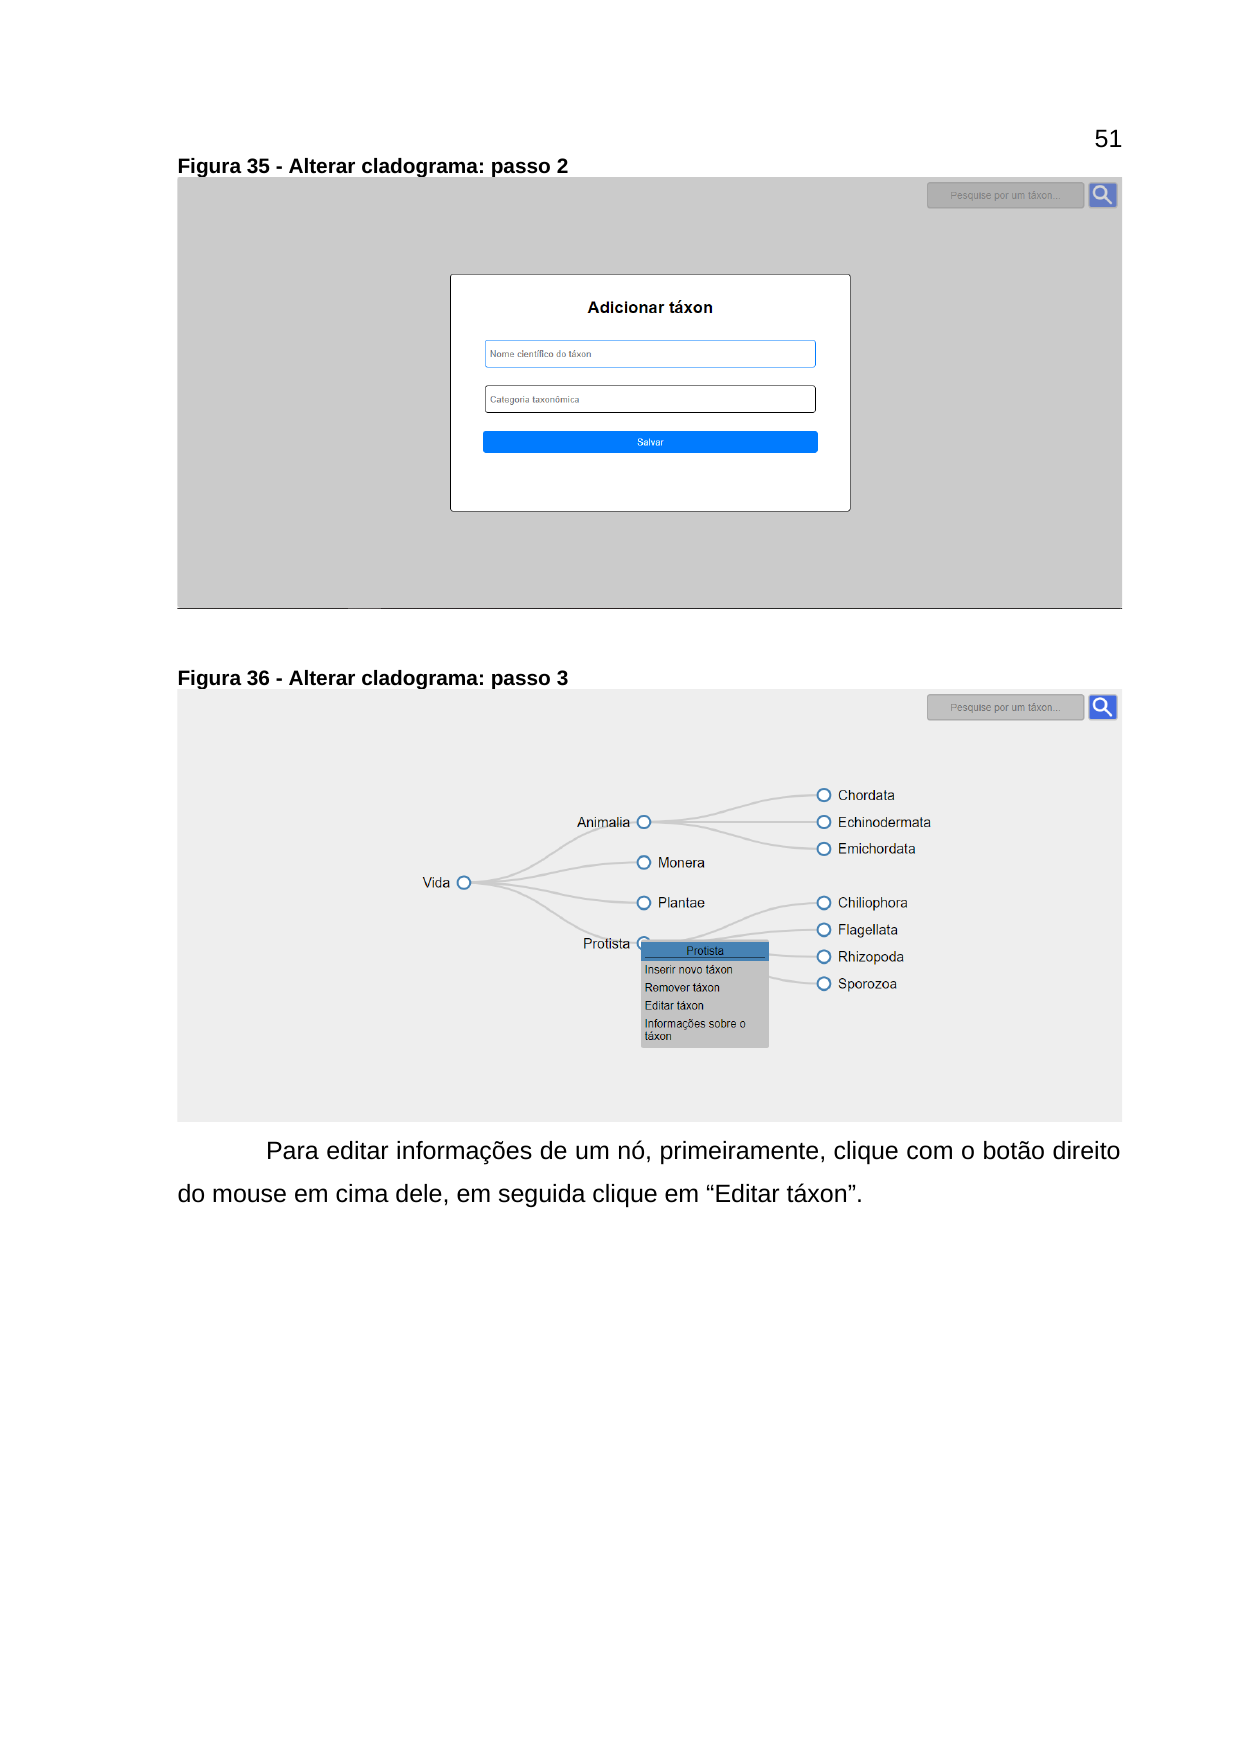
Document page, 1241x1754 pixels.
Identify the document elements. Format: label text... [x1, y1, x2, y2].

text Para editar informações de um nó, primeiramente, clique com o botão direito do mouse em cima dele, em seguida clique em “Editar táxon”. [177, 1122, 1122, 1208]
text Figura 35 - Alterar cladograma: passo 2 [177, 153, 1122, 177]
text Figura 36 - Alterar cladograma: passo 3 [177, 666, 1122, 689]
picture [177, 689, 1123, 1122]
picture [177, 177, 1123, 609]
